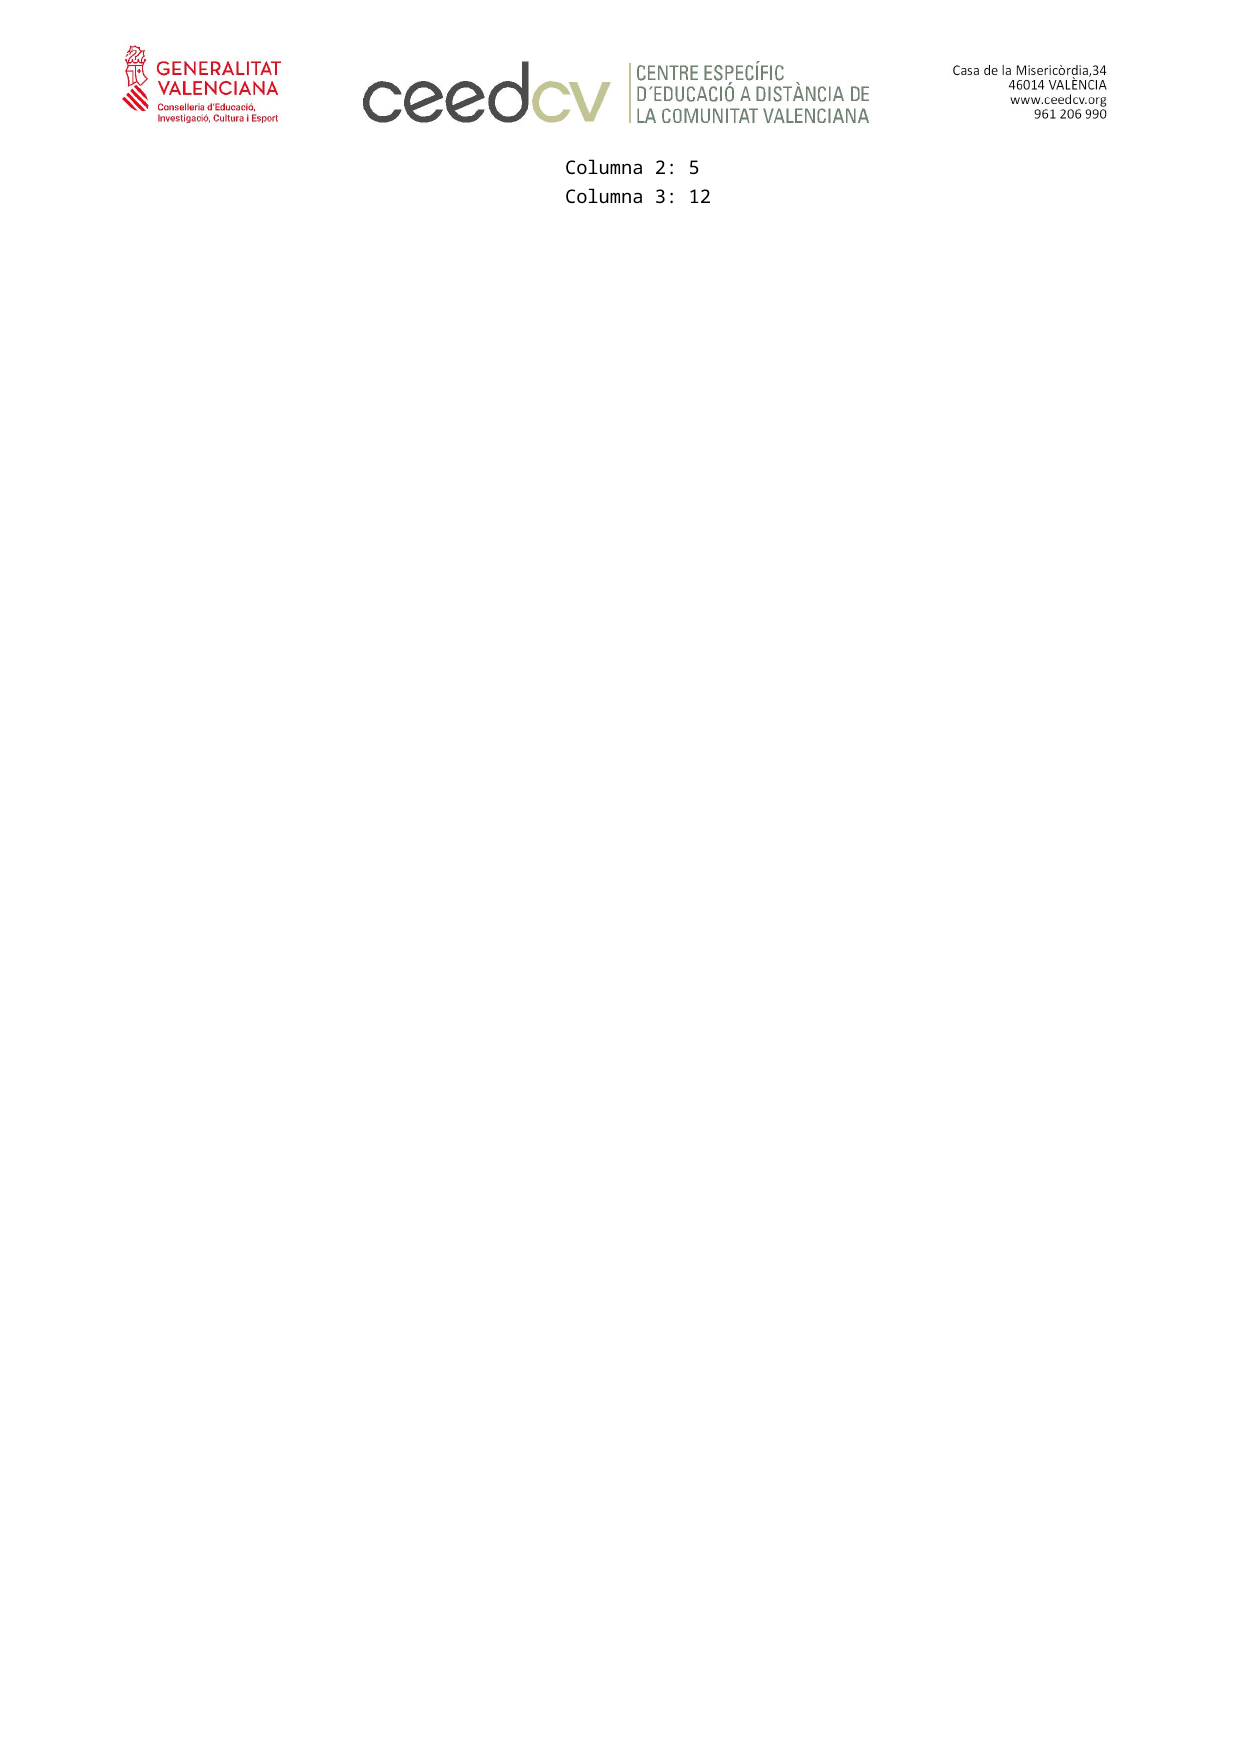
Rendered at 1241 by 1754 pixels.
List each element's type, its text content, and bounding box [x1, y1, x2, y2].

table_header Columna 2: 5 Columna 3: 12 [559, 149, 1122, 215]
table_header [119, 149, 558, 215]
picture [106, 21, 1129, 137]
